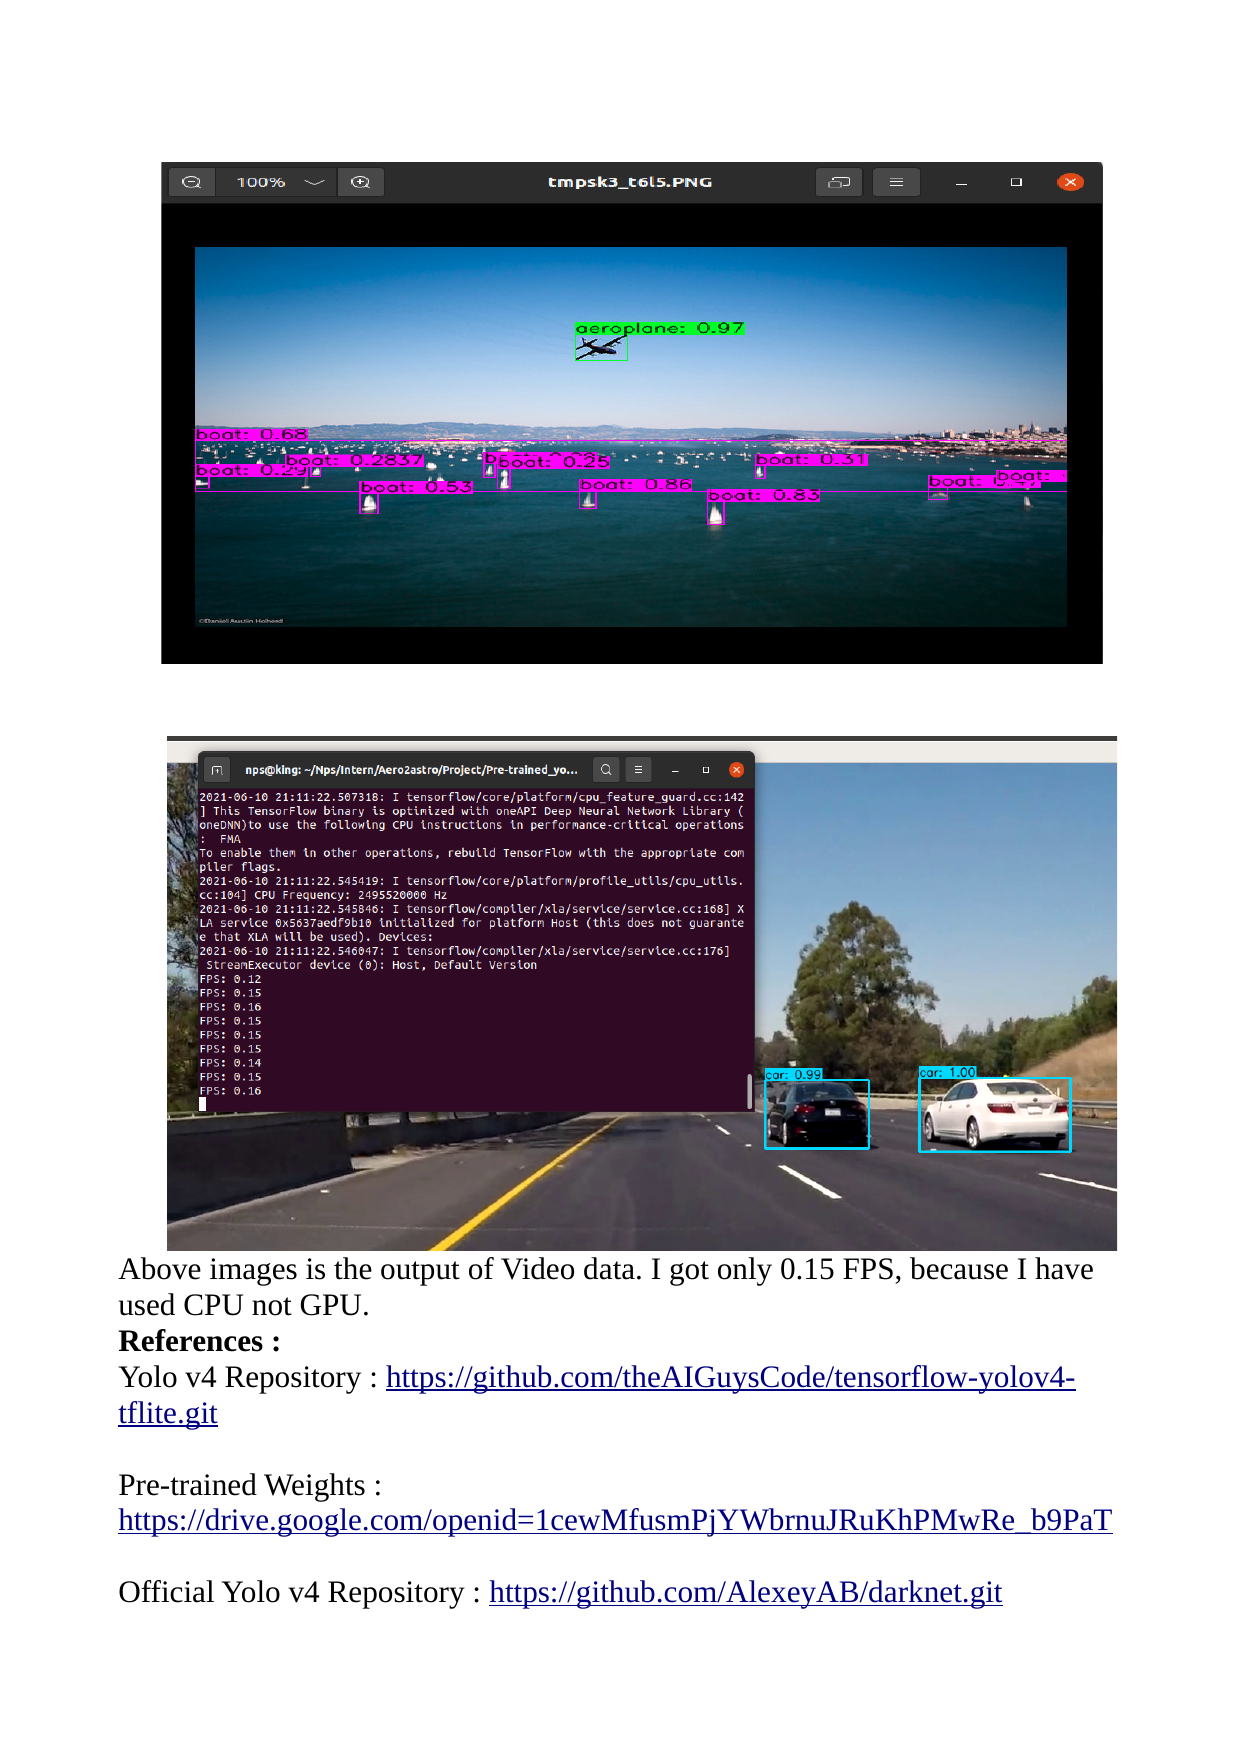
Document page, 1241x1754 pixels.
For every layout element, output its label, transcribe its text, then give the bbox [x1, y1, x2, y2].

text References : [118, 1322, 1122, 1358]
text Above images is the output of Video data. I got only 0.15 FPS, because I have used CPU not GPU. [118, 736, 1122, 1322]
text Pre-trained Weights : https://drive.google.com/openid=1cewMfusmPjYWbrnuJRuKhPMwRe_b9PaT [118, 1466, 1122, 1538]
text Yolo v4 Repository : https://github.com/theAIGuysCode/tensorflow-yolov4-tflite.git [118, 1358, 1122, 1430]
picture [161, 162, 1103, 664]
picture [167, 736, 1118, 1251]
text Official Yolo v4 Repository : https://github.com/AlexeyAB/darknet.git [118, 1573, 1122, 1609]
